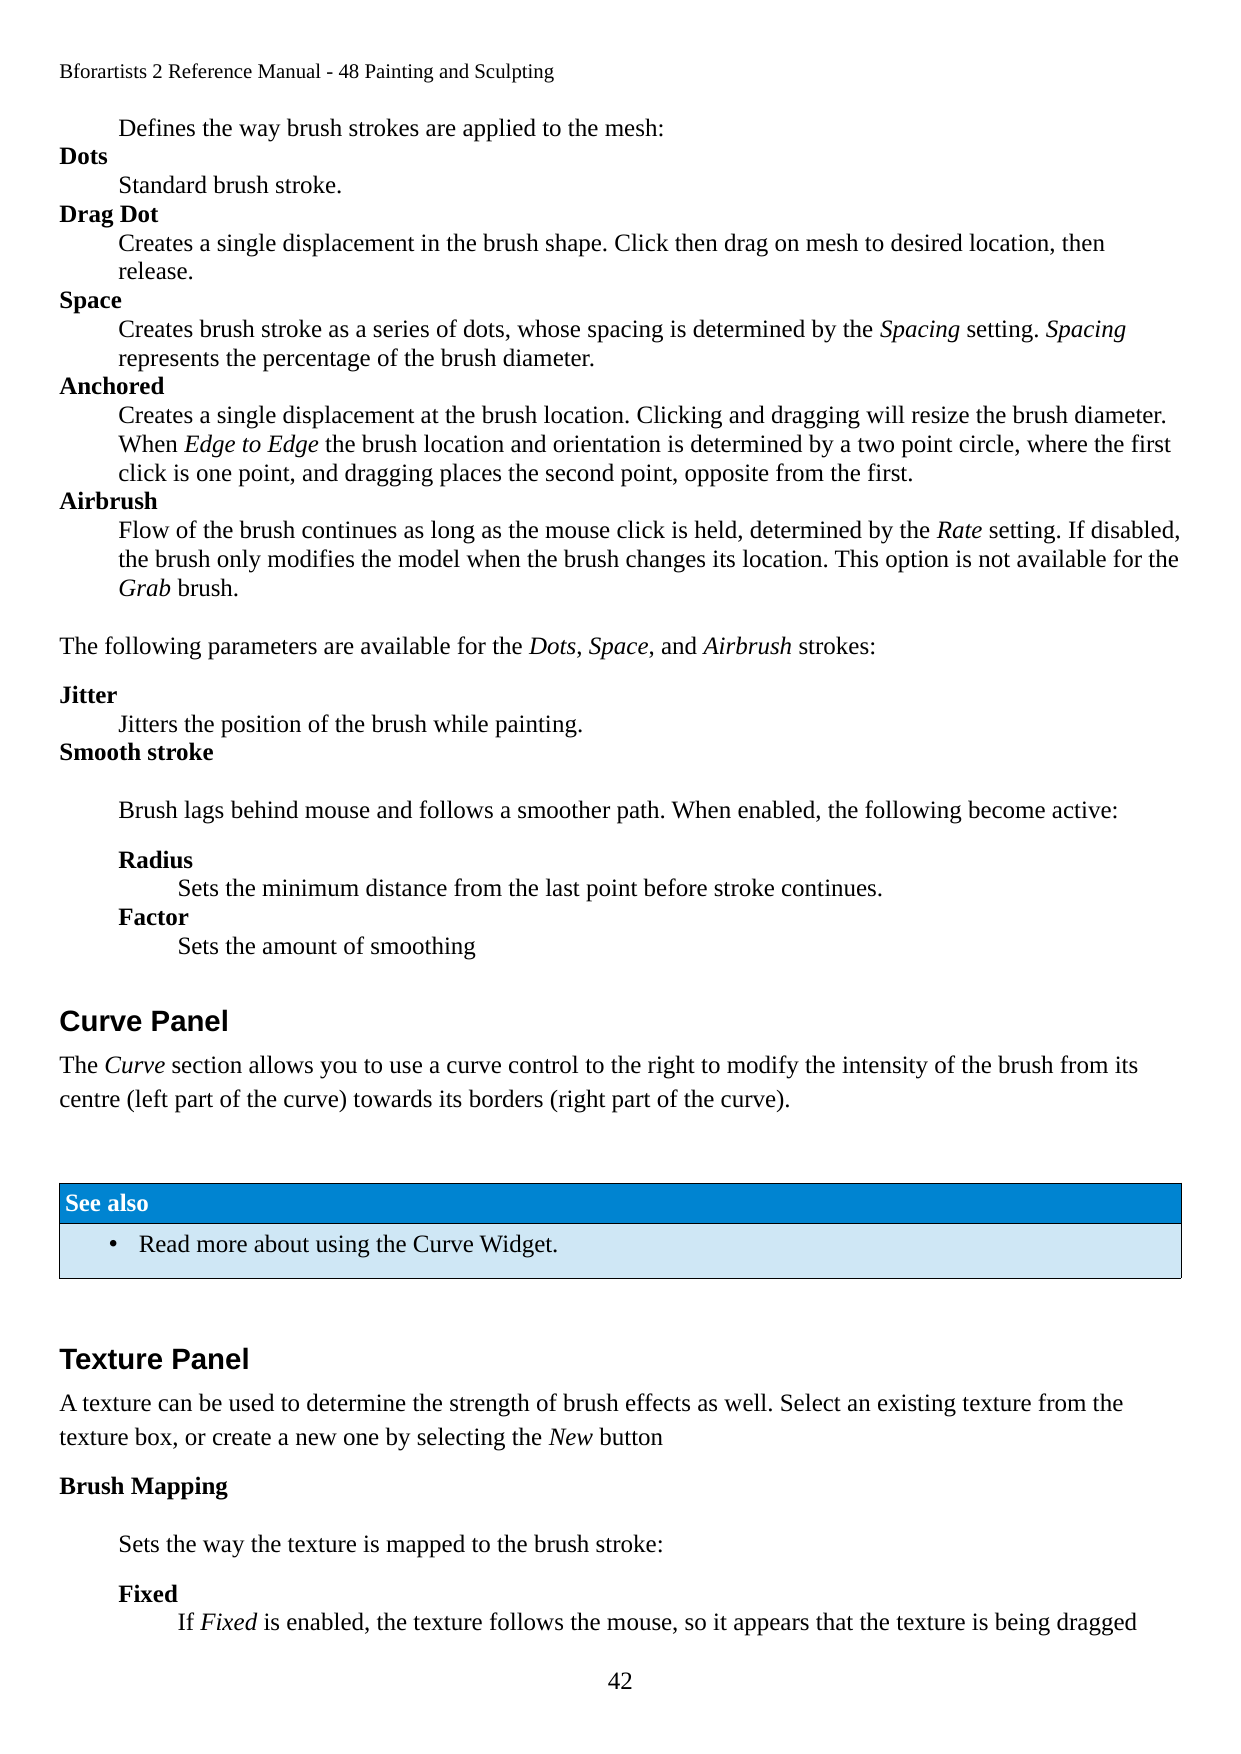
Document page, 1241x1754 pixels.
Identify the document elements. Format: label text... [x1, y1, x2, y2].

list Creates a single displacement at the brush location. Clicking and dragging will resize the brush diameter. When Edge to Edge the brush location and orientation is determined by a two point circle, where the first click is one point, and dragging places the second point, opposite from the first. [118, 400, 1181, 486]
subtitle Airbrush [59, 486, 1181, 515]
subtitle Jitter [59, 680, 1181, 709]
subtitle Radius [118, 845, 1181, 873]
text Sets the way the texture is mapped to the brush stroke: [118, 1529, 1181, 1558]
list Defines the way brush strokes are applied to the mesh: [118, 113, 1181, 141]
table_cell Read more about using the Curve Widget. [60, 1224, 1181, 1278]
subtitle Factor [118, 902, 1181, 931]
text The Curve section allows you to use a curve control to the right to modify the intensity of the brush from its centre (left part of the curve) towards its borders (right part of the curve). [59, 1050, 1181, 1113]
subtitle Brush Mapping [59, 1471, 1181, 1500]
list If Fixed is enabled, the texture follows the mouse, so it appears that the texture is being dragged [177, 1607, 1181, 1636]
list Flow of the brush continues as long as the mouse click is held, determined by the Rate setting. If disabled, the brush only modifies the model when the brush changes its location. This option is not available for the Grab brush. [118, 515, 1181, 601]
text Brush lags behind mouse and follows a smoother path. When enabled, the following become active: [118, 796, 1181, 824]
list Sets the minimum distance from the last point before stroke continues. [177, 873, 1181, 902]
list Standard brush stroke. [118, 170, 1181, 199]
subtitle Drag Dot [59, 199, 1181, 228]
table_header See also [60, 1184, 1181, 1223]
text A texture can be used to determine the strength of brush effects as well. Select an existing texture from the texture box, or create a new one by selecting the New button [59, 1388, 1181, 1451]
list Jitters the position of the brush while painting. [118, 709, 1181, 737]
subtitle Curve Panel [59, 1004, 1181, 1037]
subtitle Anchored [59, 371, 1181, 400]
list Creates brush stroke as a series of dots, whose spacing is determined by the Spacing setting. Spacing represents the percentage of the brush diameter. [118, 314, 1181, 371]
subtitle Fixed [118, 1579, 1181, 1607]
subtitle Smooth stroke [59, 737, 1181, 766]
text The following parameters are available for the Dots, Space, and Airbrush strokes: [59, 631, 1181, 659]
list Creates a single displacement in the brush shape. Click then drag on mesh to desired location, then release. [118, 228, 1181, 285]
subtitle Texture Panel [59, 1342, 1181, 1375]
list Sets the amount of smoothing [177, 931, 1181, 960]
subtitle Dots [59, 141, 1181, 170]
subtitle Space [59, 285, 1181, 314]
